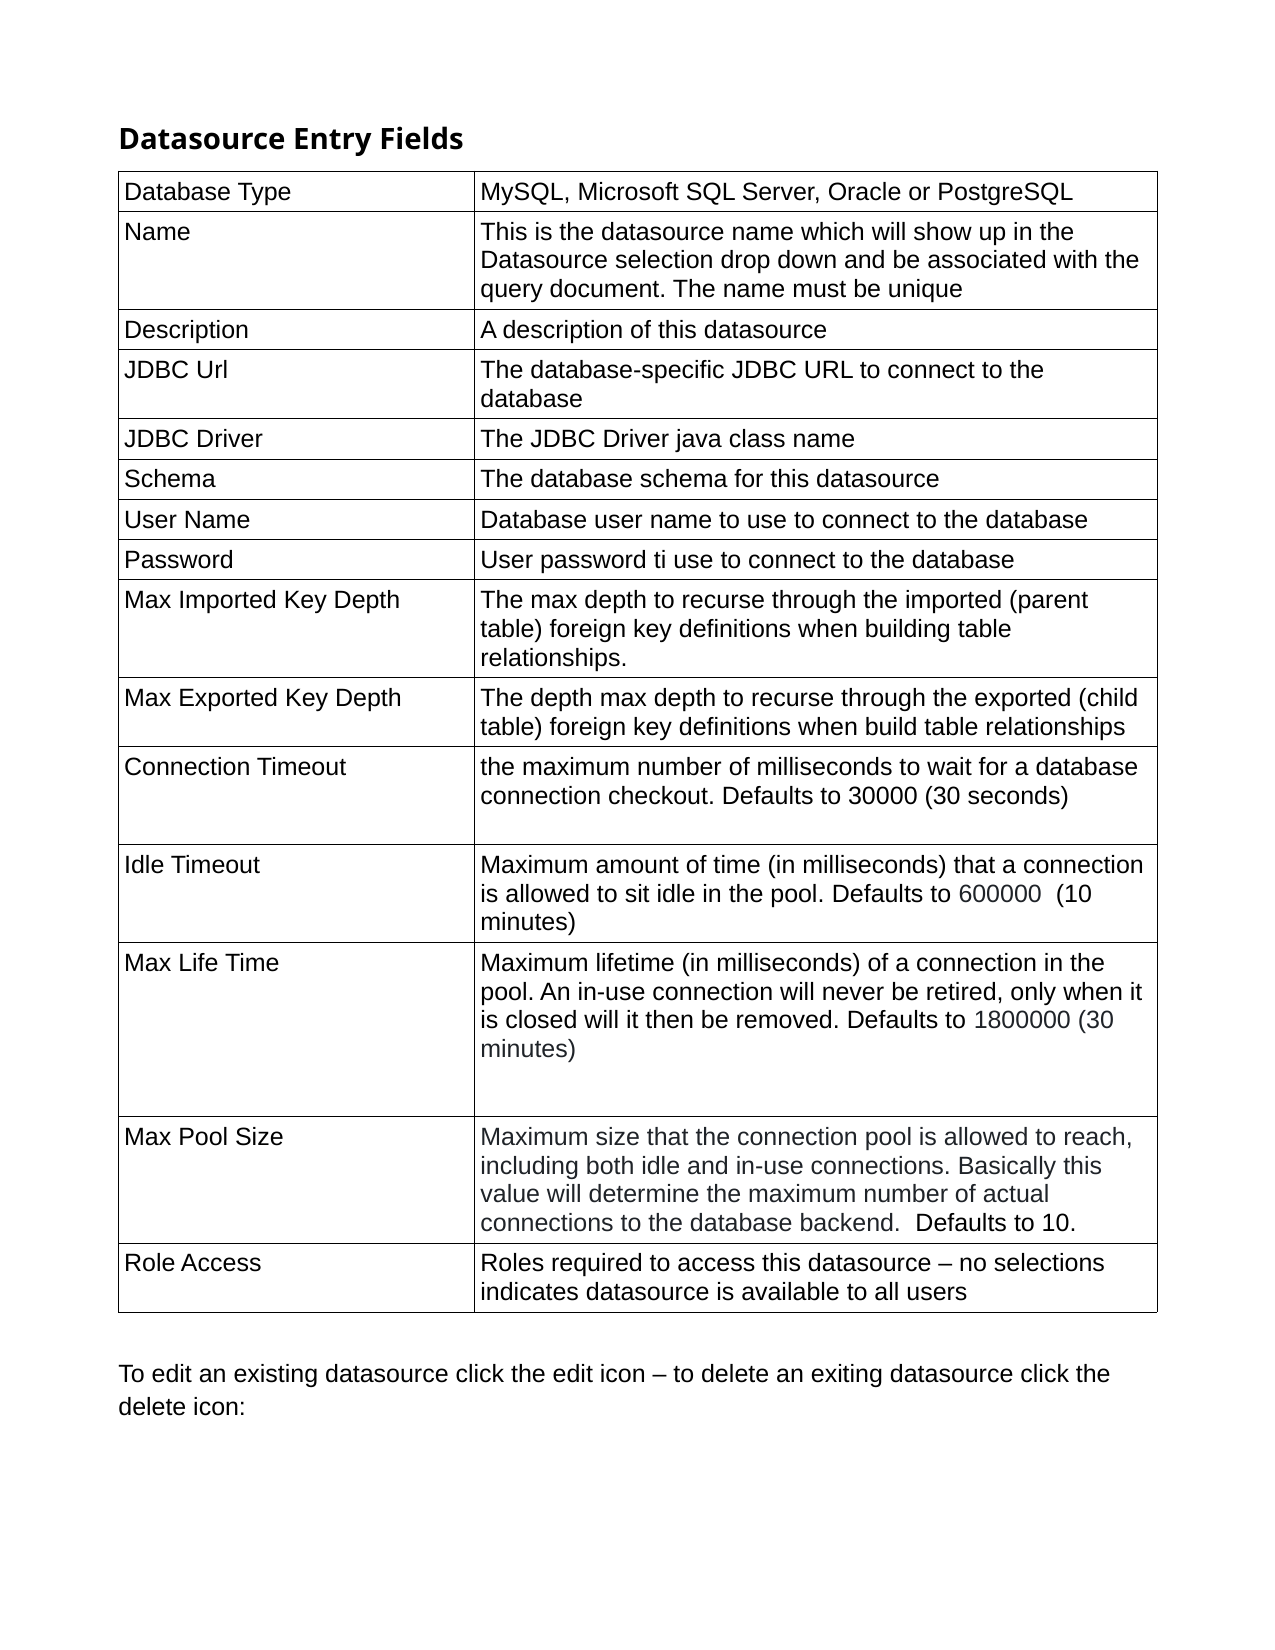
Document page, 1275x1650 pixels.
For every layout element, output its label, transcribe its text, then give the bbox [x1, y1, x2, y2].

table_cell This is the datasource name which will show up in the Datasource selection drop down and be associated with the query document. The name must be unique [475, 212, 1157, 309]
table_header MySQL, Microsoft SQL Server, Oracle or PostgreSQL [475, 172, 1157, 211]
table_cell The max depth to recurse through the imported (parent table) foreign key definitions when building table relationships. [475, 580, 1157, 677]
table_cell Database user name to use to connect to the database [475, 500, 1157, 539]
table_cell The database schema for this datasource [475, 460, 1157, 499]
table_cell Max Imported Key Depth [119, 580, 474, 677]
table_cell the maximum number of milliseconds to wait for a database connection checkout. Defaults to 30000 (30 seconds) [475, 747, 1157, 844]
table_cell JDBC Driver [119, 419, 474, 458]
table_cell The database-specific JDBC URL to connect to the database [475, 350, 1157, 418]
table_cell The JDBC Driver java class name [475, 419, 1157, 458]
table_cell User password ti use to connect to the database [475, 540, 1157, 579]
table_cell A description of this datasource [475, 310, 1157, 349]
table_cell Max Pool Size [119, 1117, 474, 1243]
table_cell Maximum amount of time (in milliseconds) that a connection is allowed to sit idle in the pool. Defaults to 600000 (10 minutes) [475, 845, 1157, 942]
table_cell Schema [119, 460, 474, 499]
subtitle Datasource Entry Fields [118, 118, 1157, 158]
table_cell Idle Timeout [119, 845, 474, 942]
table_cell Role Access [119, 1244, 474, 1312]
table_header Database Type [119, 172, 474, 211]
table_cell Password [119, 540, 474, 579]
table_cell Maximum size that the connection pool is allowed to reach, including both idle and in-use connections. Basically this value will determine the maximum number of actual connections to the database backend. Defaults to 10. [475, 1117, 1157, 1243]
table_cell Max Exported Key Depth [119, 678, 474, 746]
table_cell The depth max depth to recurse through the exported (child table) foreign key definitions when build table relationships [475, 678, 1157, 746]
table_cell Description [119, 310, 474, 349]
table_cell JDBC Url [119, 350, 474, 418]
table_cell Name [119, 212, 474, 309]
text To edit an existing datasource click the edit icon – to delete an exiting datasource click the delete icon: [118, 1359, 1157, 1421]
table_cell Maximum lifetime (in milliseconds) of a connection in the pool. An in-use connection will never be retired, only when it is closed will it then be removed. Defaults to 1800000 (30 minutes) [475, 943, 1157, 1116]
table_cell Connection Timeout [119, 747, 474, 844]
table_cell Roles required to access this datasource – no selections indicates datasource is available to all users [475, 1244, 1157, 1312]
table_cell User Name [119, 500, 474, 539]
table_cell Max Life Time [119, 943, 474, 1116]
